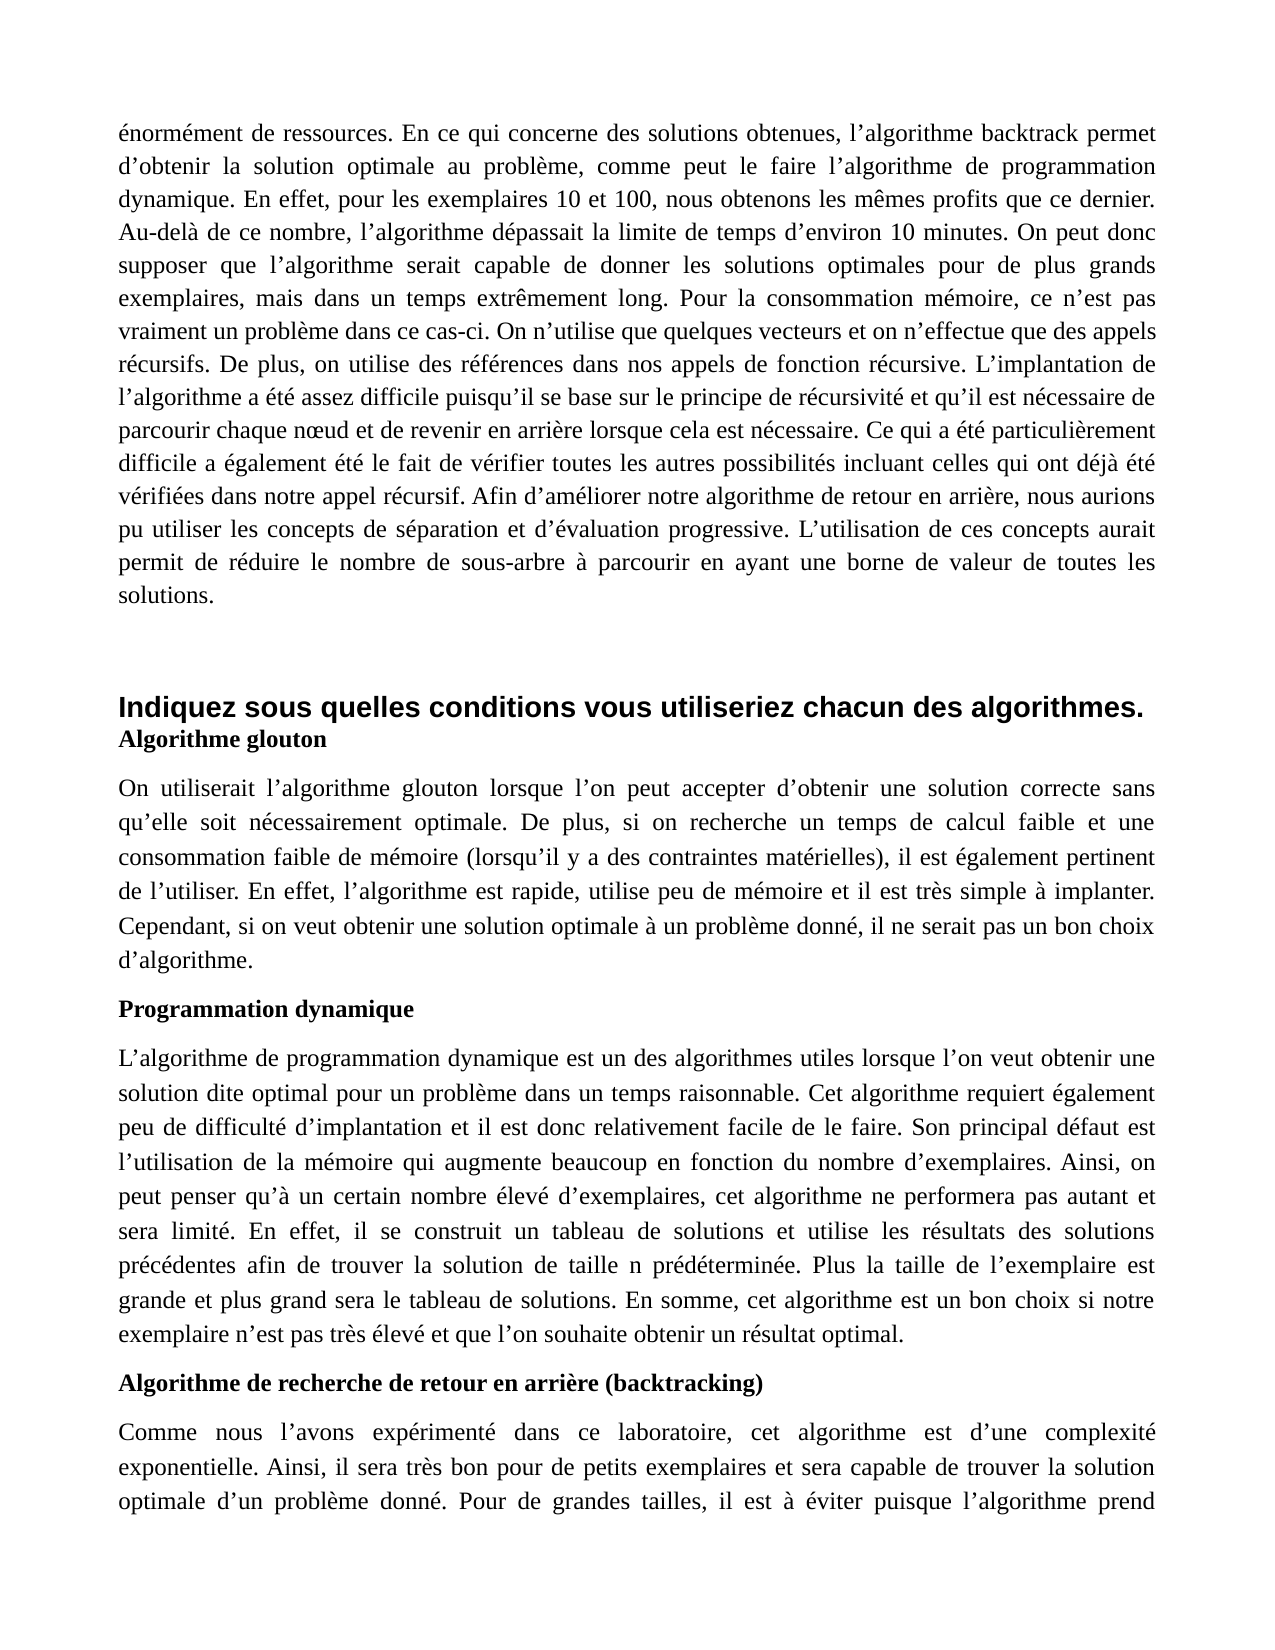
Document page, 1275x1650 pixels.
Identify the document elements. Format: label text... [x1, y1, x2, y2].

text On utiliserait l’algorithme glouton lorsque l’on peut accepter d’obtenir une solution correcte sans qu’elle soit nécessairement optimale. De plus, si on recherche un temps de calcul faible et une consommation faible de mémoire (lorsqu’il y a des contraintes matérielles), il est également pertinent de l’utiliser. En effet, l’algorithme est rapide, utilise peu de mémoire et il est très simple à implanter. Cependant, si on veut obtenir une solution optimale à un problème donné, il ne serait pas un bon choix d’algorithme. [118, 773, 1157, 974]
text Algorithme glouton [118, 724, 1157, 752]
text L’algorithme de programmation dynamique est un des algorithmes utiles lorsque l’on veut obtenir une solution dite optimal pour un problème dans un temps raisonnable. Cet algorithme requiert également peu de difficulté d’implantation et il est donc relativement facile de le faire. Son principal défaut est l’utilisation de la mémoire qui augmente beaucoup en fonction du nombre d’exemplaires. Ainsi, on peut penser qu’à un certain nombre élevé d’exemplaires, cet algorithme ne performera pas autant et sera limité. En effet, il se construit un tableau de solutions et utilise les résultats des solutions précédentes afin de trouver la solution de taille n prédéterminée. Plus la taille de l’exemplaire est grande et plus grand sera le tableau de solutions. En somme, cet algorithme est un bon choix si notre exemplaire n’est pas très élevé et que l’on souhaite obtenir un résultat optimal. [118, 1043, 1157, 1348]
subtitle Indiquez sous quelles conditions vous utiliseriez chacun des algorithmes. [118, 690, 1157, 724]
text Programmation dynamique [118, 994, 1157, 1023]
text Comme nous l’avons expérimenté dans ce laboratoire, cet algorithme est d’une complexité exponentielle. Ainsi, il sera très bon pour de petits exemplaires et sera capable de trouver la solution optimale d’un problème donné. Pour de grandes tailles, il est à éviter puisque l’algorithme prend [118, 1417, 1157, 1515]
text Algorithme de recherche de retour en arrière (backtracking) [118, 1368, 1157, 1397]
text énormément de ressources. En ce qui concerne des solutions obtenues, l’algorithme backtrack permet d’obtenir la solution optimale au problème, comme peut le faire l’algorithme de programmation dynamique. En effet, pour les exemplaires 10 et 100, nous obtenons les mêmes profits que ce dernier. Au-delà de ce nombre, l’algorithme dépassait la limite de temps d’environ 10 minutes. On peut donc supposer que l’algorithme serait capable de donner les solutions optimales pour de plus grands exemplaires, mais dans un temps extrêmement long. Pour la consommation mémoire, ce n’est pas vraiment un problème dans ce cas-ci. On n’utilise que quelques vecteurs et on n’effectue que des appels récursifs. De plus, on utilise des références dans nos appels de fonction récursive. L’implantation de l’algorithme a été assez difficile puisqu’il se base sur le principe de récursivité et qu’il est nécessaire de parcourir chaque nœud et de revenir en arrière lorsque cela est nécessaire. Ce qui a été particulièrement difficile a également été le fait de vérifier toutes les autres possibilités incluant celles qui ont déjà été vérifiées dans notre appel récursif. Afin d’améliorer notre algorithme de retour en arrière, nous aurions pu utiliser les concepts de séparation et d’évaluation progressive. L’utilisation de ces concepts aurait permit de réduire le nombre de sous-arbre à parcourir en ayant une borne de valeur de toutes les solutions. [118, 118, 1157, 609]
